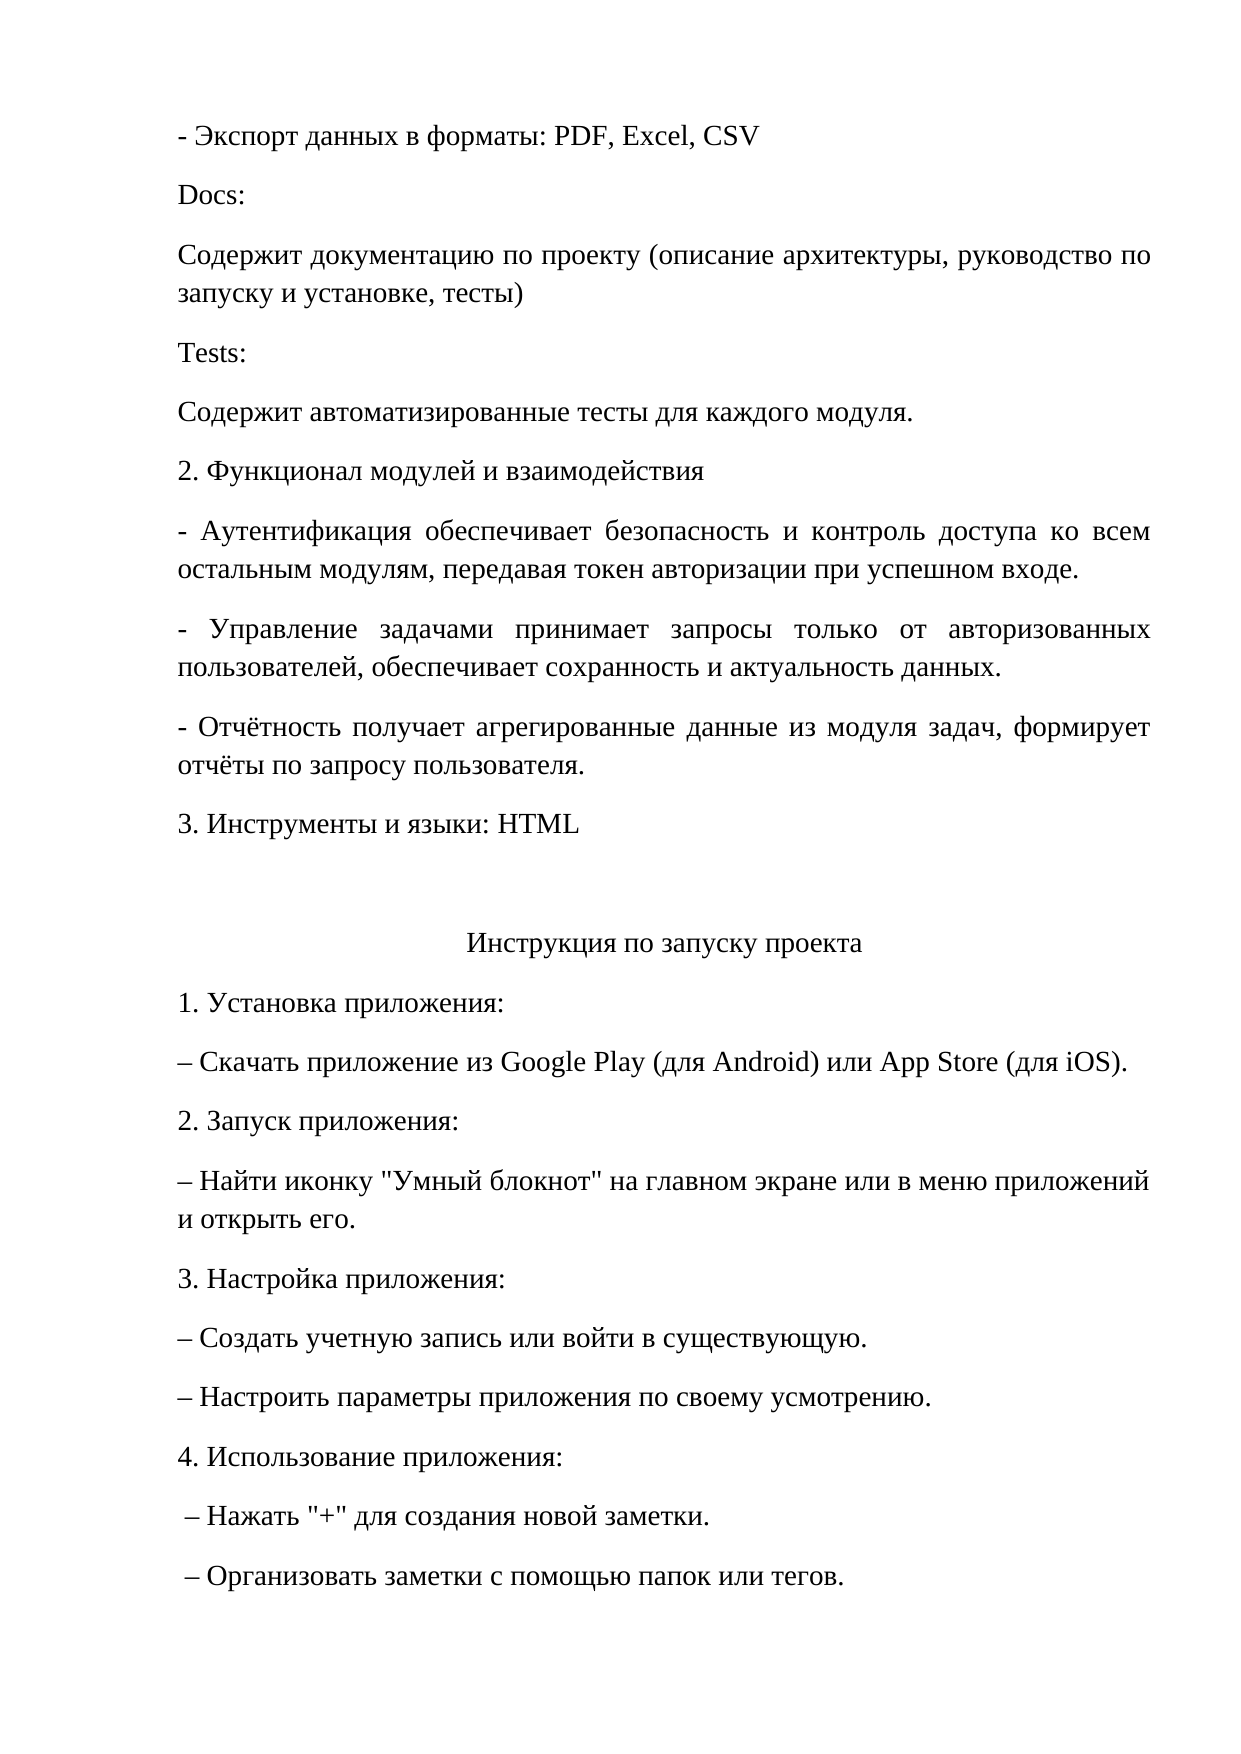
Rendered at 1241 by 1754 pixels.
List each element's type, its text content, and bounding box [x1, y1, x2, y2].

text – Нажать "+" для создания новой заметки. [177, 1498, 1152, 1532]
text 3. Инструменты и языки: HTML [177, 807, 1152, 840]
text 2. Запуск приложения: [177, 1103, 1152, 1137]
text Содержит документацию по проекту (описание архитектуры, руководство по запуску и установке, тесты) [177, 237, 1152, 309]
text Docs: [177, 177, 1152, 211]
text Tests: [177, 335, 1152, 368]
text Содержит автоматизированные тесты для каждого модуля. [177, 394, 1152, 428]
text – Скачать приложение из Google Play (для Android) или App Store (для iOS). [177, 1044, 1152, 1078]
text 2. Функционал модулей и взаимодействия [177, 453, 1152, 487]
text – Найти иконку "Умный блокнот" на главном экране или в меню приложений и открыть его. [177, 1163, 1152, 1235]
text 4. Использование приложения: [177, 1439, 1152, 1472]
text - Аутентификация обеспечивает безопасность и контроль доступа ко всем остальным модулям, передавая токен авторизации при успешном входе. [177, 513, 1152, 585]
text - Управление задачами принимает запросы только от авторизованных пользователей, обеспечивает сохранность и актуальность данных. [177, 611, 1152, 683]
text 1. Установка приложения: [177, 985, 1152, 1018]
text – Создать учетную запись или войти в существующую. [177, 1320, 1152, 1354]
text 3. Настройка приложения: [177, 1261, 1152, 1294]
text Инструкция по запуску проекта [177, 925, 1152, 959]
text – Настроить параметры приложения по своему усмотрению. [177, 1379, 1152, 1413]
text - Экспорт данных в форматы: PDF, Excel, CSV [177, 118, 1152, 152]
text - Отчётность получает агрегированные данные из модуля задач, формирует отчёты по запросу пользователя. [177, 709, 1152, 781]
text – Организовать заметки с помощью папок или тегов. [177, 1558, 1152, 1591]
